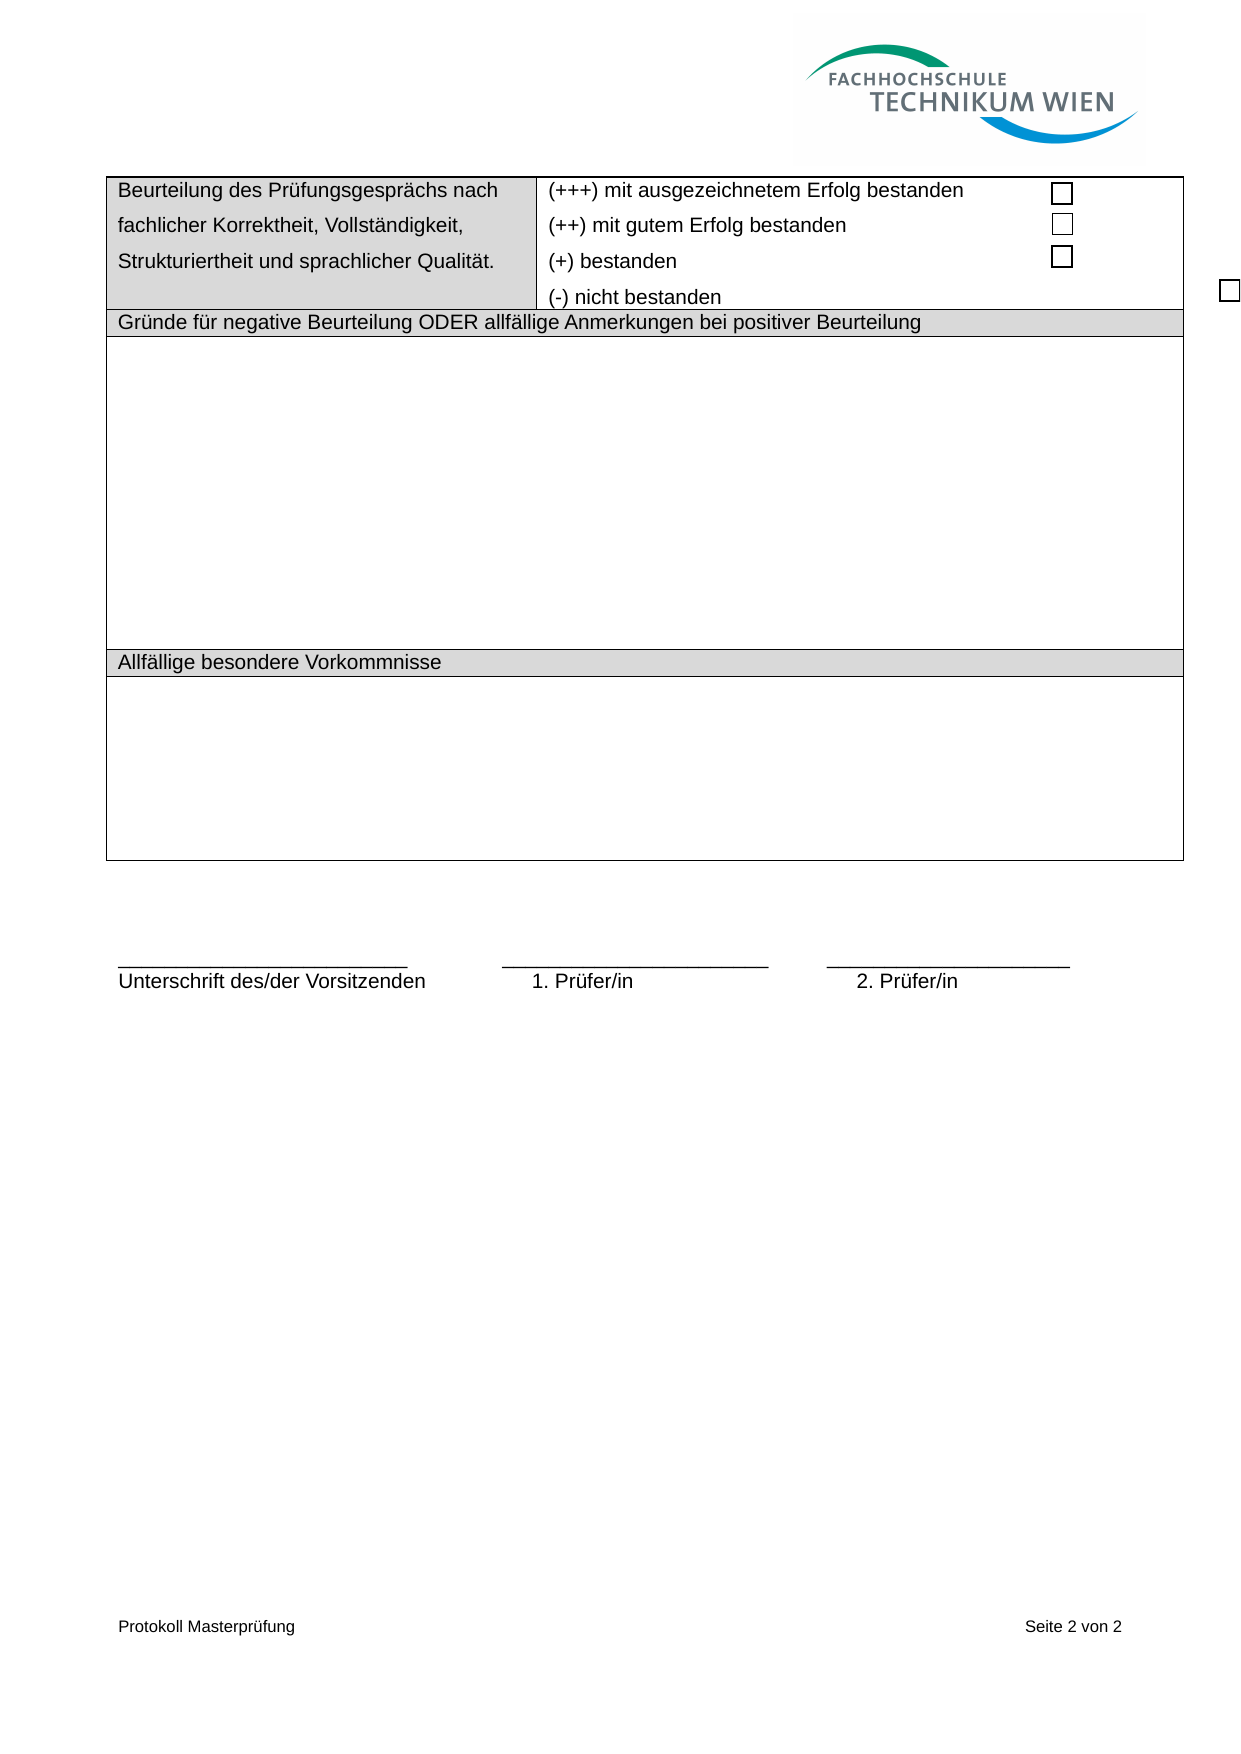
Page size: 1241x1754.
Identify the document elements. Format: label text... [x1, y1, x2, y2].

text _________________________ _______________________ _____________________ [118, 945, 1122, 969]
table_cell Gründe für negative Beurteilung ODER allfällige Anmerkungen bei positiver Beurteilung [107, 310, 1183, 336]
table_cell [107, 337, 1183, 649]
table_cell Allfällige besondere Vorkommnisse [107, 650, 1183, 676]
table_cell [107, 677, 1183, 860]
table_cell (+++) mit ausgezeichnetem Erfolg bestanden (++) mit gutem Erfolg bestanden (+) bestanden (-) nicht bestanden [537, 178, 1183, 309]
text Unterschrift des/der Vorsitzenden 1. Prüfer/in 2. Prüfer/in [118, 969, 1122, 993]
table_cell Beurteilung des Prüfungsgesprächs nach fachlicher Korrektheit, Vollständigkeit, Strukturiertheit und sprachlicher Qualität. [107, 178, 536, 309]
picture [792, 13, 1147, 166]
